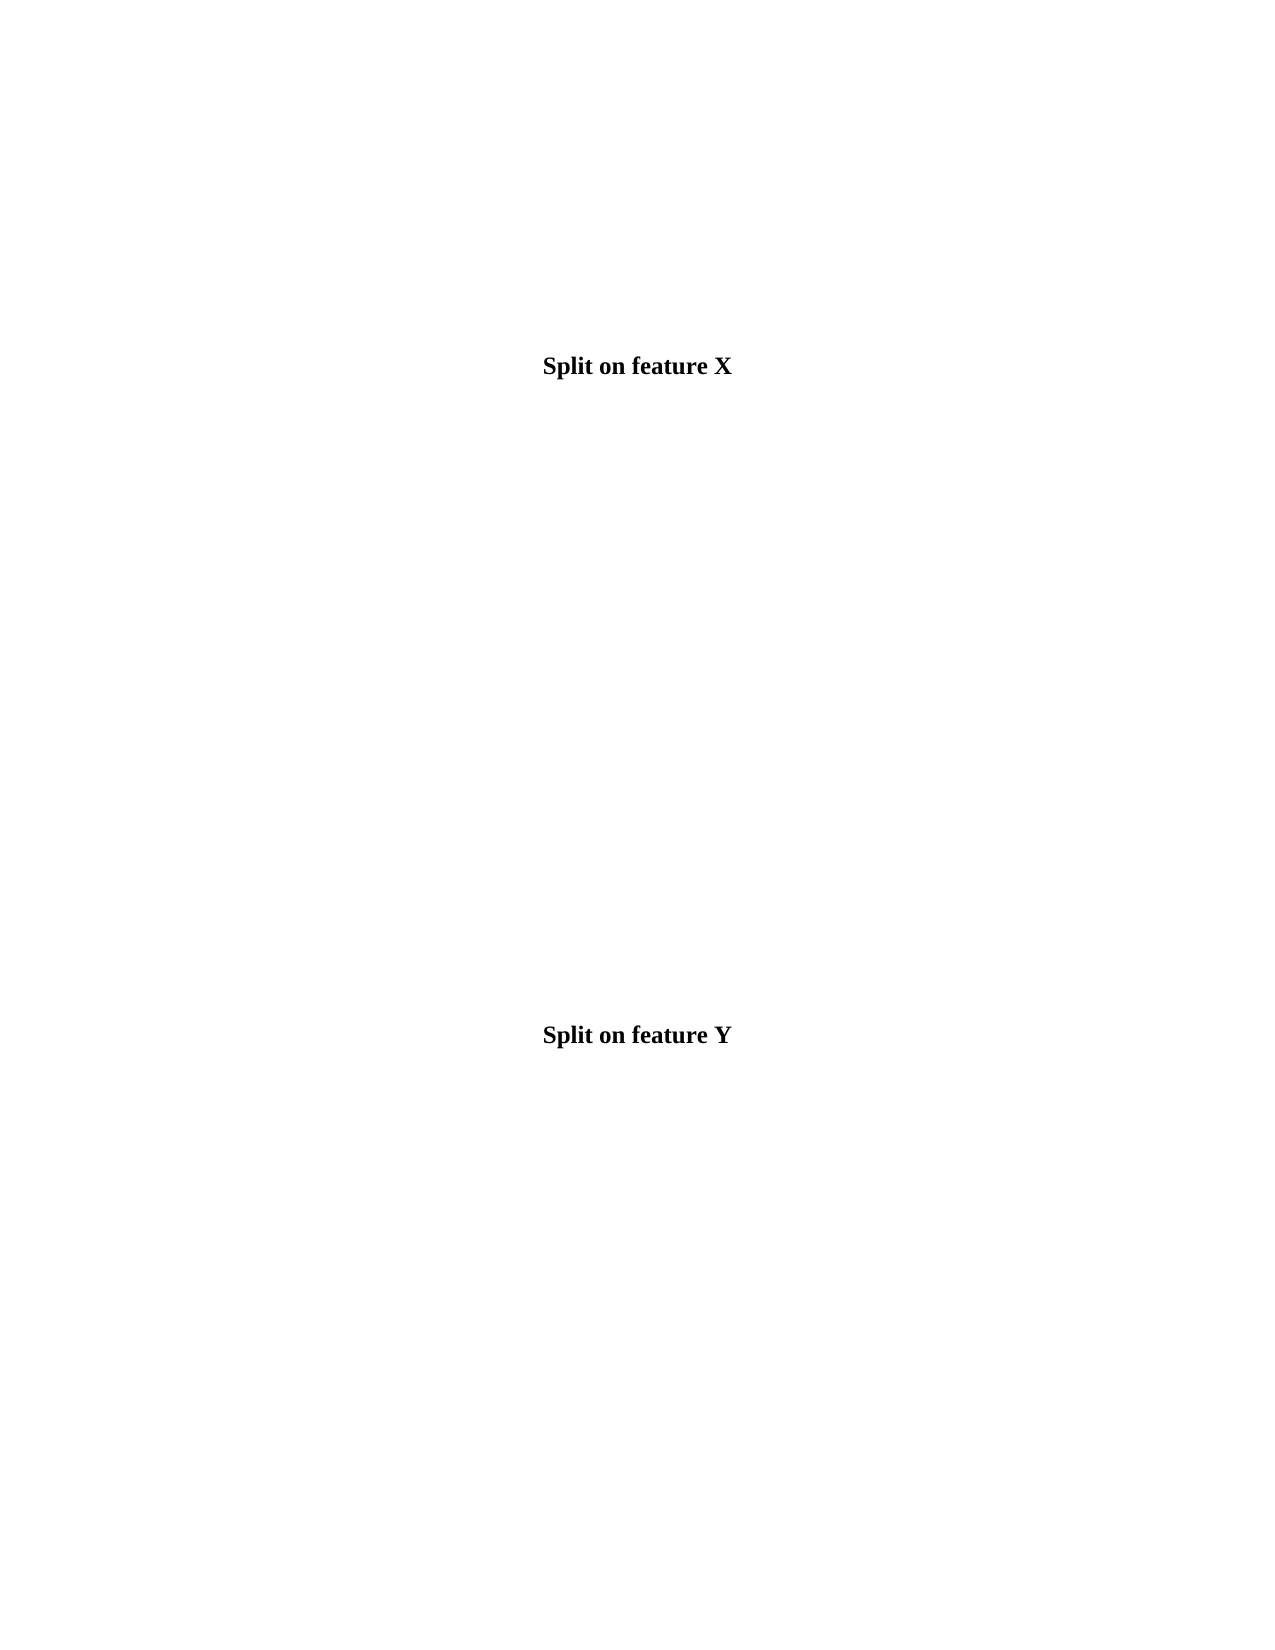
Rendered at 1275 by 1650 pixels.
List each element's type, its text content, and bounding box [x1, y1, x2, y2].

text [118, 118, 1157, 332]
text Split on feature X [118, 351, 1157, 380]
text Split on feature Y [118, 1021, 1157, 1049]
